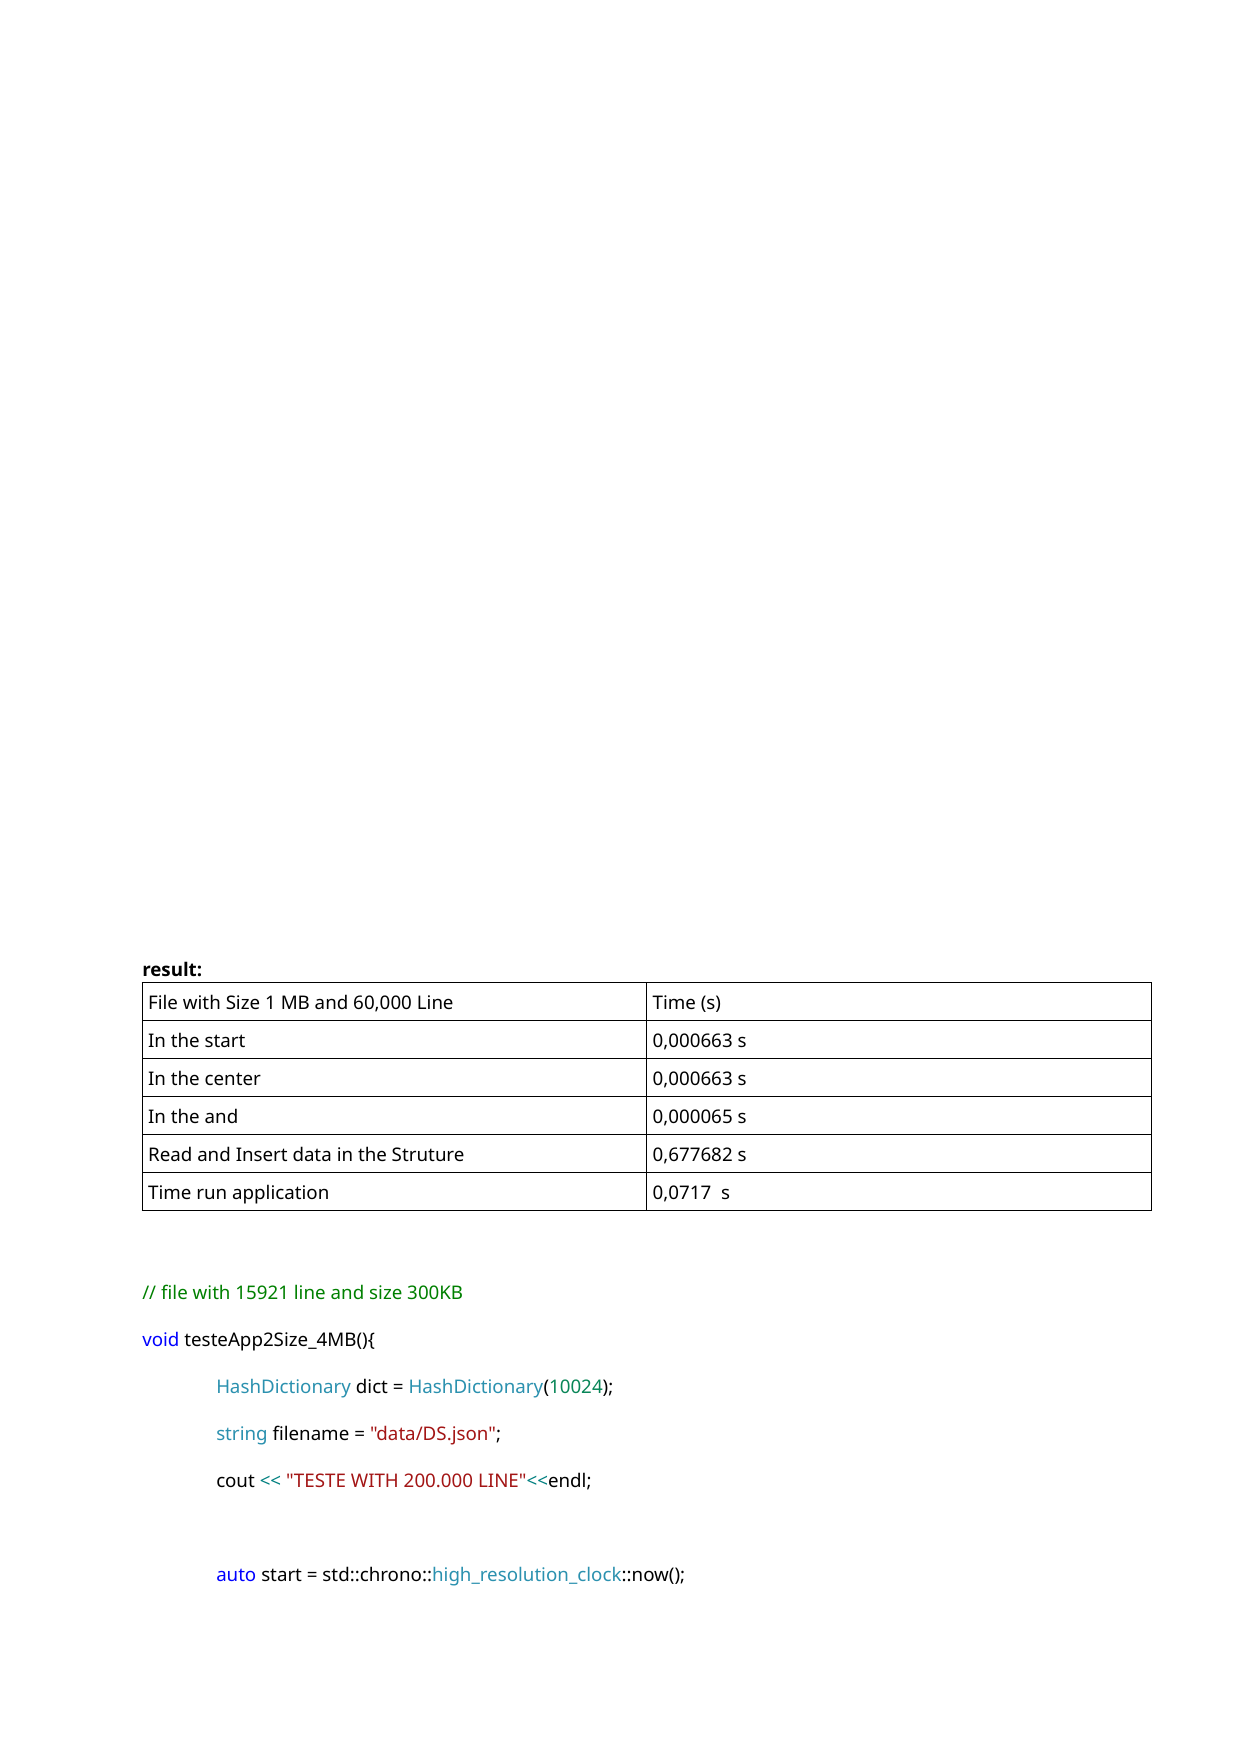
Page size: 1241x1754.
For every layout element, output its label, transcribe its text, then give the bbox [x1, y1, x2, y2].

text string filename = "data/DS.json"; [142, 1399, 1152, 1446]
table_cell 0,000663 s [647, 1021, 1151, 1058]
table_cell 0,000663 s [647, 1059, 1151, 1096]
table_cell In the start [143, 1021, 646, 1058]
text auto start = std::chrono::high_resolution_clock::now(); [142, 1539, 1152, 1586]
table_cell 0,000065 s [647, 1097, 1151, 1134]
table_cell Read and Insert data in the Struture [143, 1135, 646, 1172]
text // file with 15921 line and size 300KB [142, 1258, 1152, 1305]
table_cell In the and [143, 1097, 646, 1134]
text HashDictionary dict = HashDictionary(10024); [142, 1352, 1152, 1399]
text cout << "TESTE WITH 200.000 LINE"<<endl; [142, 1446, 1152, 1493]
table_header Time (s) [647, 983, 1151, 1020]
table_cell 0,0717 s [647, 1173, 1151, 1210]
table_header File with Size 1 MB and 60,000 Line [143, 983, 646, 1020]
table_cell 0,677682 s [647, 1135, 1151, 1172]
text void testeApp2Size_4MB(){ [142, 1305, 1152, 1352]
table_cell In the center [143, 1059, 646, 1096]
table_cell Time run application [143, 1173, 646, 1210]
text result: [142, 935, 1152, 982]
